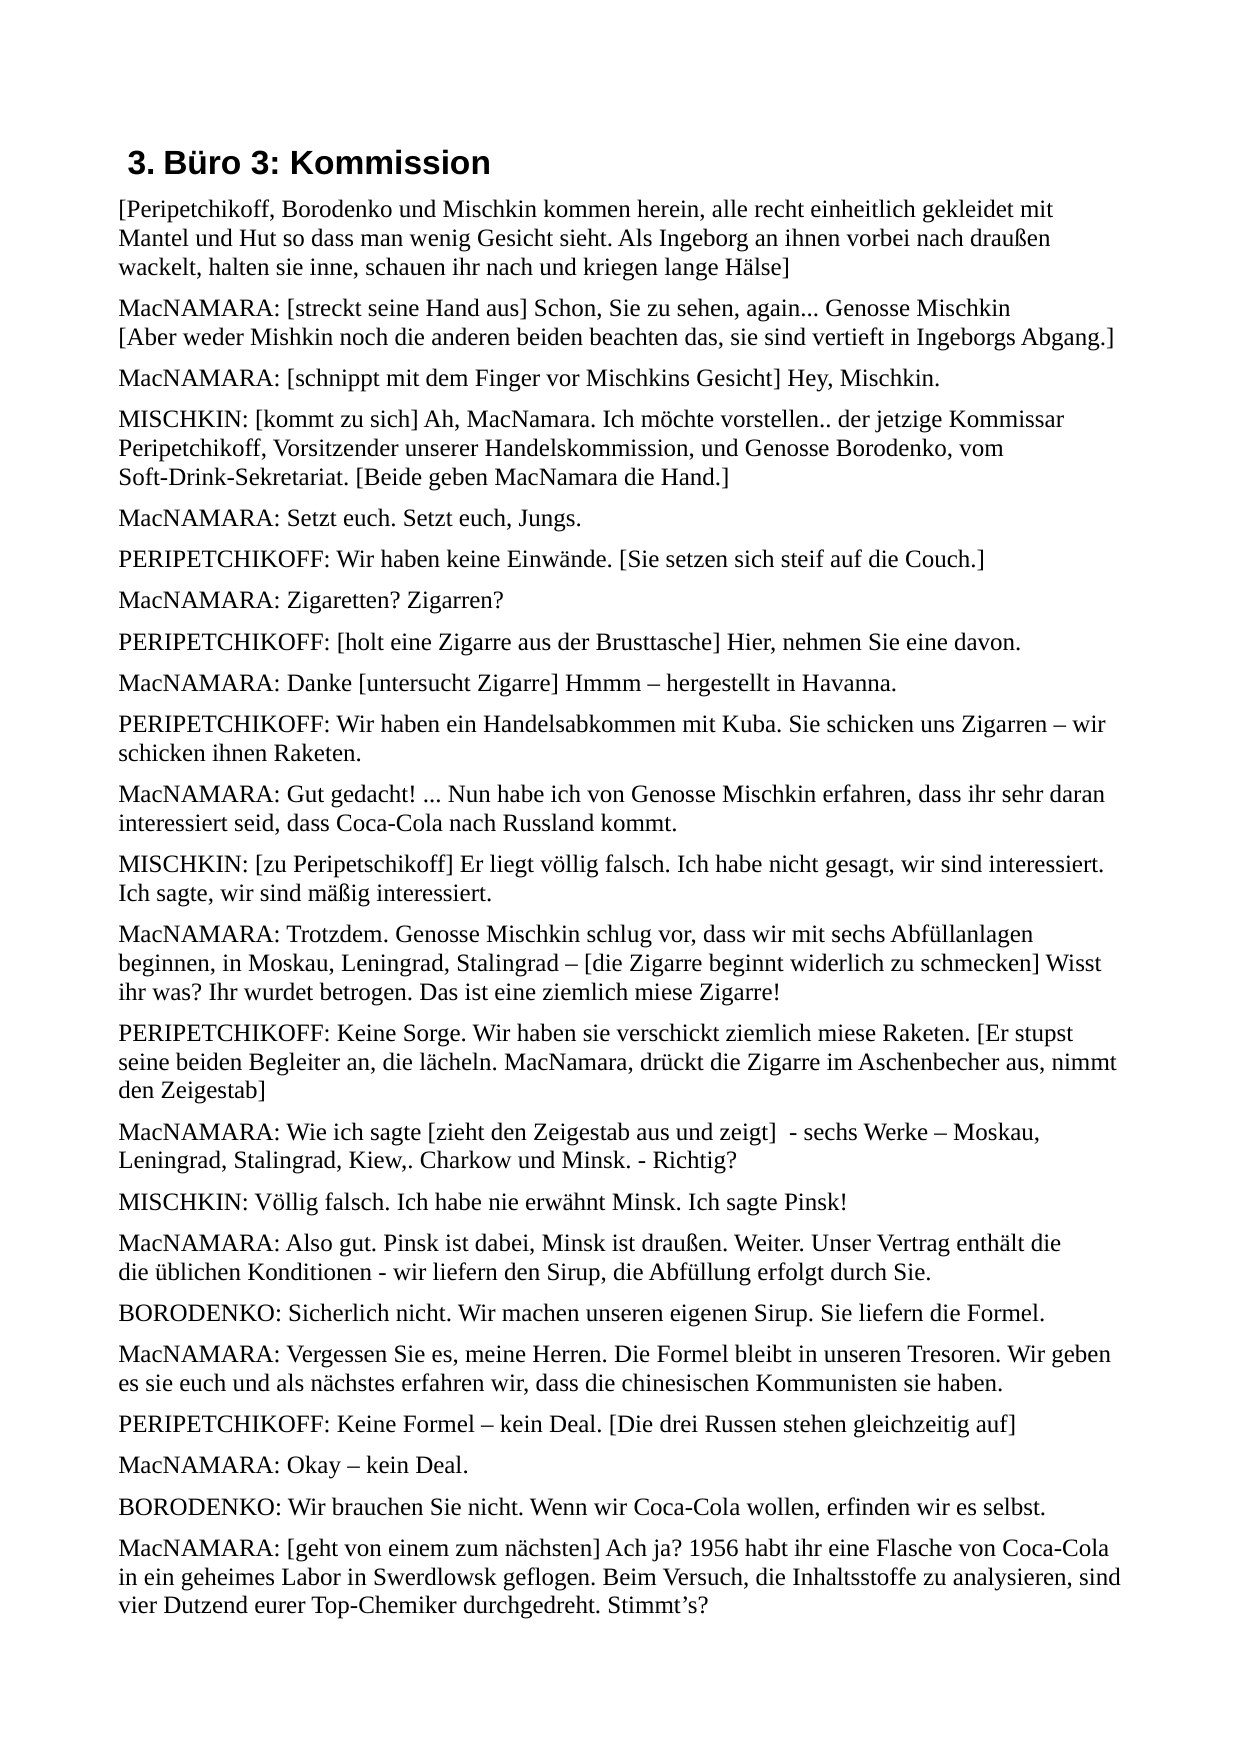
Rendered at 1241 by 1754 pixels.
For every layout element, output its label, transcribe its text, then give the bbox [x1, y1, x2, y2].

text BORODENKO: Wir brauchen Sie nicht. Wenn wir Coca-Cola wollen, erfinden wir es selbst. [118, 1492, 1122, 1521]
text MacNAMARA: Setzt euch. Setzt euch, Jungs. [118, 503, 1122, 532]
text MacNAMARA: Gut gedacht! ... Nun habe ich von Genosse Mischkin erfahren, dass ihr sehr daran interessiert seid, dass Coca-Cola nach Russland kommt. [118, 779, 1122, 837]
text BORODENKO: Sicherlich nicht. Wir machen unseren eigenen Sirup. Sie liefern die Formel. [118, 1298, 1122, 1327]
text MISCHKIN: Völlig falsch. Ich habe nie erwähnt Minsk. Ich sagte Pinsk! [118, 1187, 1122, 1216]
subtitle Büro 3: Kommission [118, 143, 1122, 182]
text MacNAMARA: [schnippt mit dem Finger vor Mischkins Gesicht] Hey, Mischkin. [118, 363, 1122, 392]
text MacNAMARA: Also gut. Pinsk ist dabei, Minsk ist draußen. Weiter. Unser Vertrag enthält die die üblichen Konditionen - wir liefern den Sirup, die Abfüllung erfolgt durch Sie. [118, 1228, 1122, 1286]
text PERIPETCHIKOFF: Wir haben keine Einwände. [Sie setzen sich steif auf die Couch.] [118, 544, 1122, 573]
text MacNAMARA: Okay – kein Deal. [118, 1451, 1122, 1479]
text MacNAMARA: Zigaretten? Zigarren? [118, 586, 1122, 614]
text PERIPETCHIKOFF: Keine Sorge. Wir haben sie verschickt ziemlich miese Raketen. [Er stupst seine beiden Begleiter an, die lächeln. MacNamara, drückt die Zigarre im Aschenbecher aus, nimmt den Zeigestab] [118, 1018, 1122, 1104]
text MacNAMARA: [streckt seine Hand aus] Schon, Sie zu sehen, again... Genosse Mischkin [Aber weder Mishkin noch die anderen beiden beachten das, sie sind vertieft in Ingeborgs Abgang.] [118, 293, 1122, 351]
text MacNAMARA: Danke [untersucht Zigarre] Hmmm – hergestellt in Havanna. [118, 668, 1122, 697]
text MISCHKIN: [zu Peripetschikoff] Er liegt völlig falsch. Ich habe nicht gesagt, wir sind interessiert. Ich sagte, wir sind mäßig interessiert. [118, 849, 1122, 907]
text MacNAMARA: [geht von einem zum nächsten] Ach ja? 1956 habt ihr eine Flasche von Coca-Cola in ein geheimes Labor in Swerdlowsk geflogen. Beim Versuch, die Inhaltsstoffe zu analysieren, sind vier Dutzend eurer Top-Chemiker durchgedreht. Stimmt’s? [118, 1533, 1122, 1619]
text MacNAMARA: Wie ich sagte [zieht den Zeigestab aus und zeigt] - sechs Werke – Moskau, Leningrad, Stalingrad, Kiew,. Charkow und Minsk. - Richtig? [118, 1117, 1122, 1174]
text MacNAMARA: Trotzdem. Genosse Mischkin schlug vor, dass wir mit sechs Abfüllanlagen beginnen, in Moskau, Leningrad, Stalingrad – [die Zigarre beginnt widerlich zu schmecken] Wisst ihr was? Ihr wurdet betrogen. Das ist eine ziemlich miese Zigarre! [118, 919, 1122, 1006]
text MISCHKIN: [kommt zu sich] Ah, MacNamara. Ich möchte vorstellen.. der jetzige Kommissar Peripetchikoff, Vorsitzender unserer Handelskommission, und Genosse Borodenko, vom Soft-Drink-Sekretariat. [Beide geben MacNamara die Hand.] [118, 404, 1122, 491]
text PERIPETCHIKOFF: [holt eine Zigarre aus der Brusttasche] Hier, nehmen Sie eine davon. [118, 627, 1122, 656]
text [Peripetchikoff, Borodenko und Mischkin kommen herein, alle recht einheitlich gekleidet mit Mantel und Hut so dass man wenig Gesicht sieht. Als Ingeborg an ihnen vorbei nach draußen wackelt, halten sie inne, schauen ihr nach und kriegen lange Hälse] [118, 194, 1122, 281]
text PERIPETCHIKOFF: Keine Formel – kein Deal. [Die drei Russen stehen gleichzeitig auf] [118, 1409, 1122, 1438]
text MacNAMARA: Vergessen Sie es, meine Herren. Die Formel bleibt in unseren Tresoren. Wir geben es sie euch und als nächstes erfahren wir, dass die chinesischen Kommunisten sie haben. [118, 1339, 1122, 1397]
text PERIPETCHIKOFF: Wir haben ein Handelsabkommen mit Kuba. Sie schicken uns Zigarren – wir schicken ihnen Raketen. [118, 709, 1122, 767]
